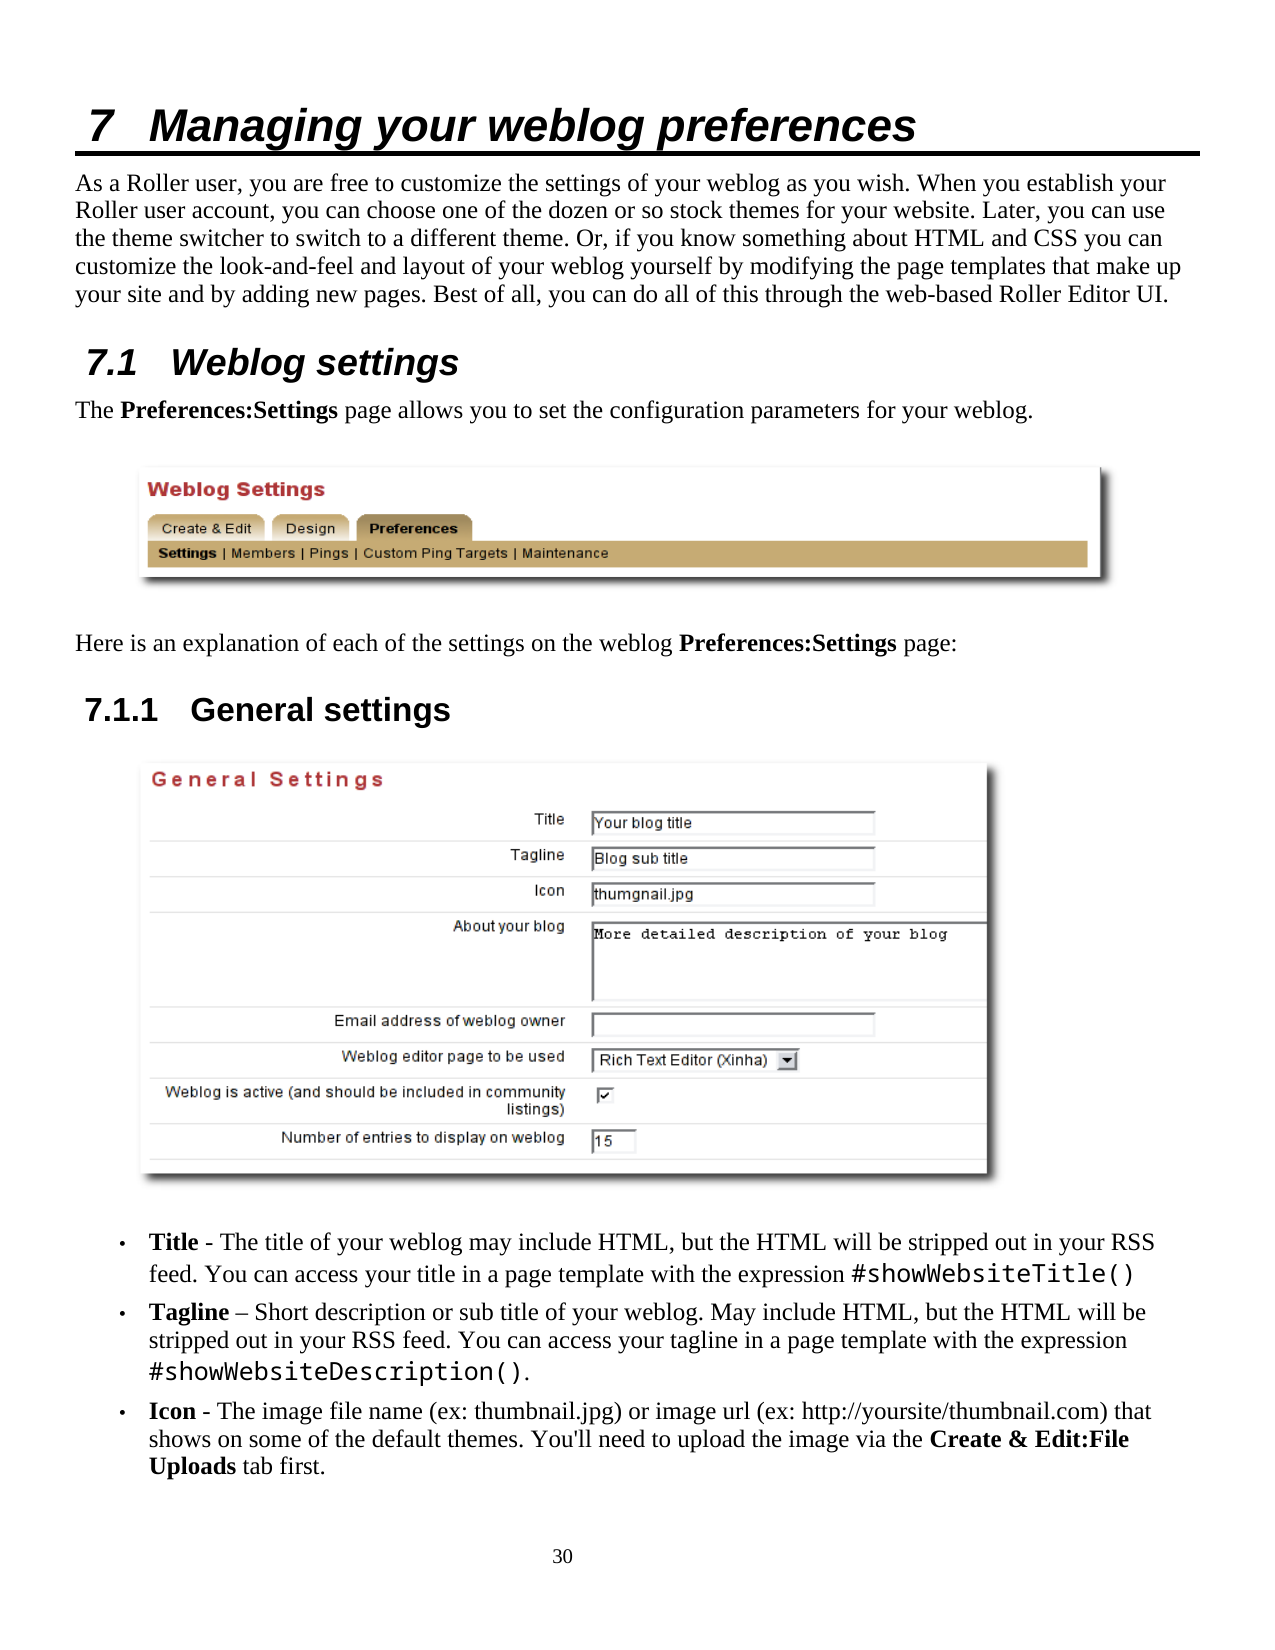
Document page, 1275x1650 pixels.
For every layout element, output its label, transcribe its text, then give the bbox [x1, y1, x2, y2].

picture [133, 462, 1120, 593]
subtitle General settings [75, 691, 1200, 728]
list Tagline – Short description or sub title of your weblog. May include HTML, but the HTML will be stripped out in your RSS feed. You can access your tagline in a page template with the expression #showWebsiteDescription(). [119, 1298, 1200, 1388]
text Here is an explanation of each of the settings on the weblog Preferences:Settings page: [75, 629, 1200, 657]
text As a Roller user, you are free to customize the settings of your weblog as you wish. When you establish your Roller user account, you can choose one of the dozen or so stock themes for your website. Later, you can use the theme switcher to switch to a different theme. Or, if you know something about HTML and CSS you can customize the look-and-feel and layout of your weblog yourself by modifying the page templates that make up your site and by adding new pages. Best of all, you can do all of this through the web-based Roller Editor UI. [75, 169, 1200, 307]
picture [134, 758, 1007, 1192]
list Title - The title of your weblog may include HTML, but the HTML will be stripped out in your RSS feed. You can access your title in a page template with the expression #showWebsiteTitle() [119, 1228, 1200, 1289]
subtitle Weblog settings [75, 341, 1200, 383]
list Icon - The image file name (ex: thumbnail.jpg) or image url (ex: http://yoursite/thumbnail.com) that shows on some of the default themes. You'll need to upload the image via the Create & Edit:File Uploads tab first. [119, 1397, 1200, 1480]
subtitle Managing your weblog preferences [75, 100, 1200, 151]
text The Preferences:Settings page allows you to set the configuration parameters for your weblog. [75, 396, 1200, 423]
